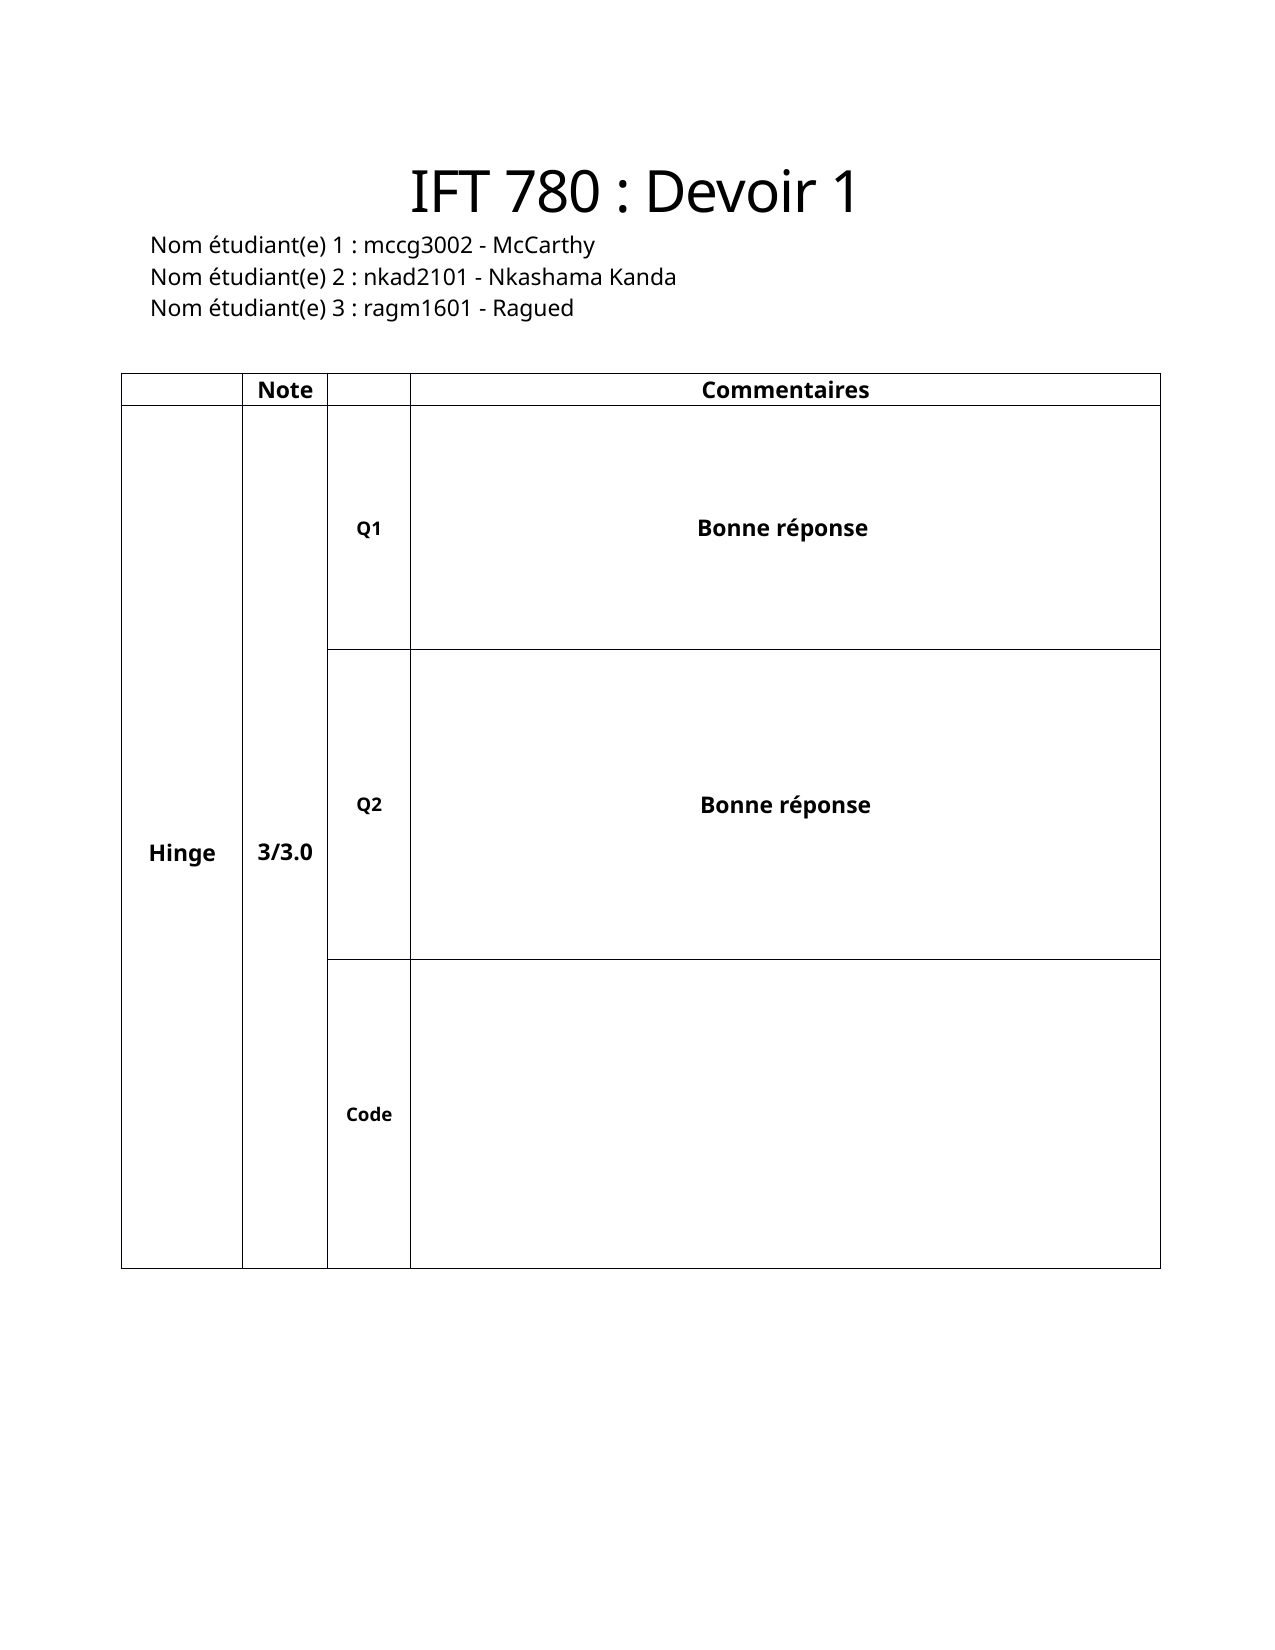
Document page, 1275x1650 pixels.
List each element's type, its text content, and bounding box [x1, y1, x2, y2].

table_cell Q1 [328, 406, 410, 649]
table_header Commentaires [411, 374, 1160, 405]
table_cell Bonne réponse [411, 650, 1160, 959]
table_header [328, 374, 410, 405]
table_cell 3/3.0 [243, 406, 327, 1268]
table_cell Bonne réponse [411, 406, 1160, 649]
table_cell Q2 [328, 650, 410, 959]
table_header [122, 374, 242, 405]
table_cell [411, 960, 1160, 1268]
table_cell Code [328, 960, 410, 1268]
table_header Note [243, 374, 327, 405]
title IFT 780 : Devoir 1 [150, 150, 1125, 229]
text Nom étudiant(e) 3 : ragm1601 - Ragued [150, 292, 1125, 323]
table_cell Hinge [122, 406, 242, 1268]
text Nom étudiant(e) 1 : mccg3002 - McCarthy [150, 229, 1125, 261]
text Nom étudiant(e) 2 : nkad2101 - Nkashama Kanda [150, 261, 1125, 292]
